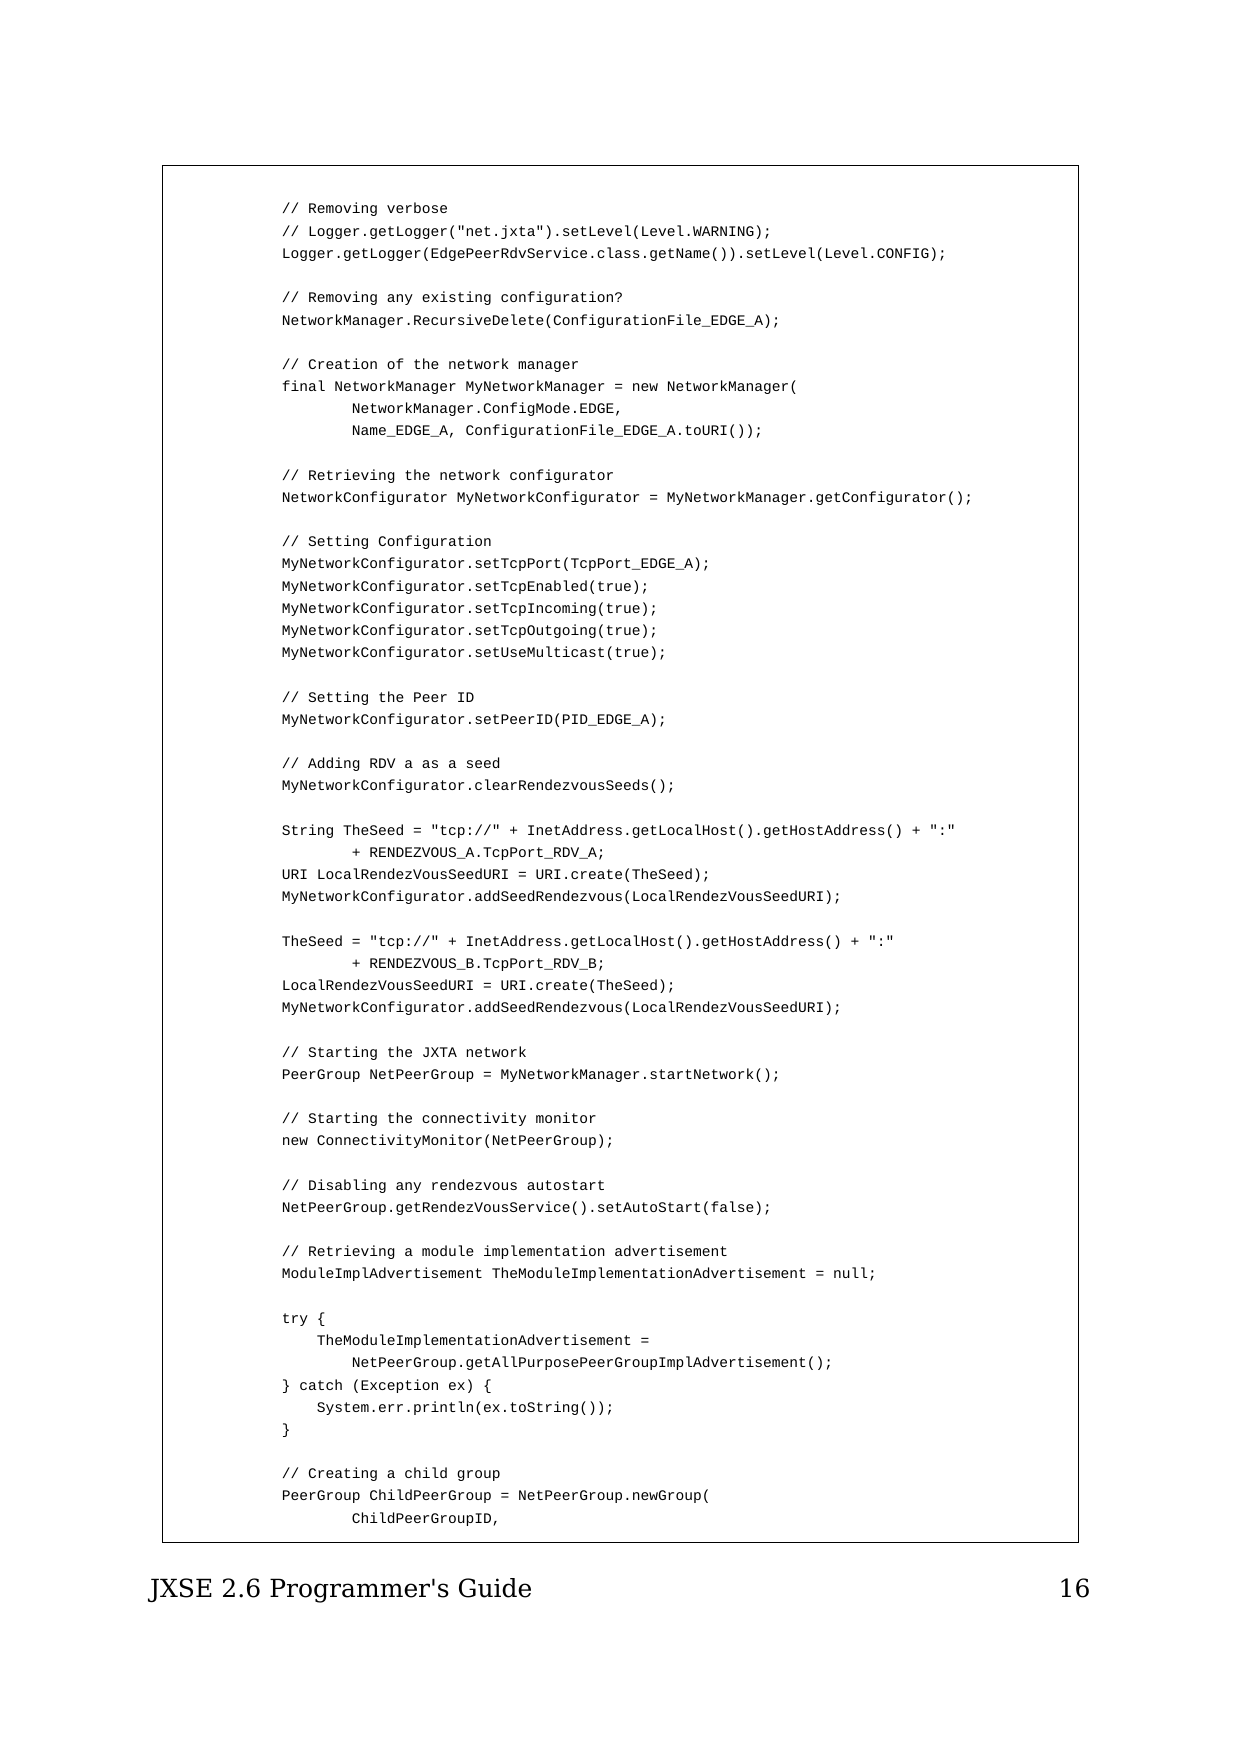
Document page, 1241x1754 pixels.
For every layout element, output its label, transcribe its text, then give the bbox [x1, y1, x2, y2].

text // Starting the connectivity monitor [163, 1097, 1078, 1119]
text final NetworkManager MyNetworkManager = new NetworkManager( [163, 364, 1078, 387]
text // Creating a child group [163, 1452, 1078, 1474]
text MyNetworkConfigurator.setUseMulticast(true); [163, 631, 1078, 662]
text System.err.println(ex.toString()); [163, 1385, 1078, 1407]
text NetworkManager.ConfigMode.EDGE, [163, 387, 1078, 409]
text URI LocalRendezVousSeedURI = URI.create(TheSeed); [163, 853, 1078, 875]
text ModuleImplAdvertisement TheModuleImplementationAdvertisement = null; [163, 1252, 1078, 1283]
text LocalRendezVousSeedURI = URI.create(TheSeed); [163, 964, 1078, 986]
text // Setting the Peer ID [163, 675, 1078, 697]
text // Logger.getLogger("net.jxta").setLevel(Level.WARNING); [163, 209, 1078, 231]
text // Removing any existing configuration? [163, 276, 1078, 298]
text // Setting Configuration [163, 520, 1078, 542]
text String TheSeed = "tcp://" + InetAddress.getLocalHost().getHostAddress() + ":" [163, 808, 1078, 831]
text PeerGroup NetPeerGroup = MyNetworkManager.startNetwork(); [163, 1052, 1078, 1083]
text NetworkConfigurator MyNetworkConfigurator = MyNetworkManager.getConfigurator(); [163, 476, 1078, 507]
text } catch (Exception ex) { [163, 1363, 1078, 1385]
text NetPeerGroup.getAllPurposePeerGroupImplAdvertisement(); [163, 1341, 1078, 1363]
text // Adding RDV a as a seed [163, 742, 1078, 764]
text } [163, 1407, 1078, 1438]
text // Retrieving a module implementation advertisement [163, 1230, 1078, 1252]
text MyNetworkConfigurator.setTcpEnabled(true); [163, 564, 1078, 586]
text MyNetworkConfigurator.setTcpPort(TcpPort_EDGE_A); [163, 542, 1078, 564]
text TheModuleImplementationAdvertisement = [163, 1319, 1078, 1341]
text PeerGroup ChildPeerGroup = NetPeerGroup.newGroup( [163, 1474, 1078, 1496]
text TheSeed = "tcp://" + InetAddress.getLocalHost().getHostAddress() + ":" [163, 919, 1078, 941]
text ChildPeerGroupID, [163, 1496, 1078, 1542]
text + RENDEZVOUS_B.TcpPort_RDV_B; [163, 941, 1078, 964]
text // Creation of the network manager [163, 342, 1078, 364]
text MyNetworkConfigurator.addSeedRendezvous(LocalRendezVousSeedURI); [163, 986, 1078, 1017]
text // Starting the JXTA network [163, 1030, 1078, 1052]
text MyNetworkConfigurator.setTcpIncoming(true); [163, 586, 1078, 609]
text + RENDEZVOUS_A.TcpPort_RDV_A; [163, 831, 1078, 853]
text new ConnectivityMonitor(NetPeerGroup); [163, 1119, 1078, 1150]
text // Disabling any rendezvous autostart [163, 1163, 1078, 1186]
text // Removing verbose [163, 187, 1078, 209]
text MyNetworkConfigurator.addSeedRendezvous(LocalRendezVousSeedURI); [163, 875, 1078, 906]
text MyNetworkConfigurator.setPeerID(PID_EDGE_A); [163, 697, 1078, 728]
text // Retrieving the network configurator [163, 453, 1078, 476]
text Name_EDGE_A, ConfigurationFile_EDGE_A.toURI()); [163, 409, 1078, 440]
text NetworkManager.RecursiveDelete(ConfigurationFile_EDGE_A); [163, 298, 1078, 329]
text MyNetworkConfigurator.setTcpOutgoing(true); [163, 609, 1078, 631]
text NetPeerGroup.getRendezVousService().setAutoStart(false); [163, 1186, 1078, 1217]
text MyNetworkConfigurator.clearRendezvousSeeds(); [163, 764, 1078, 795]
text Logger.getLogger(EdgePeerRdvService.class.getName()).setLevel(Level.CONFIG); [163, 231, 1078, 263]
text try { [163, 1296, 1078, 1319]
